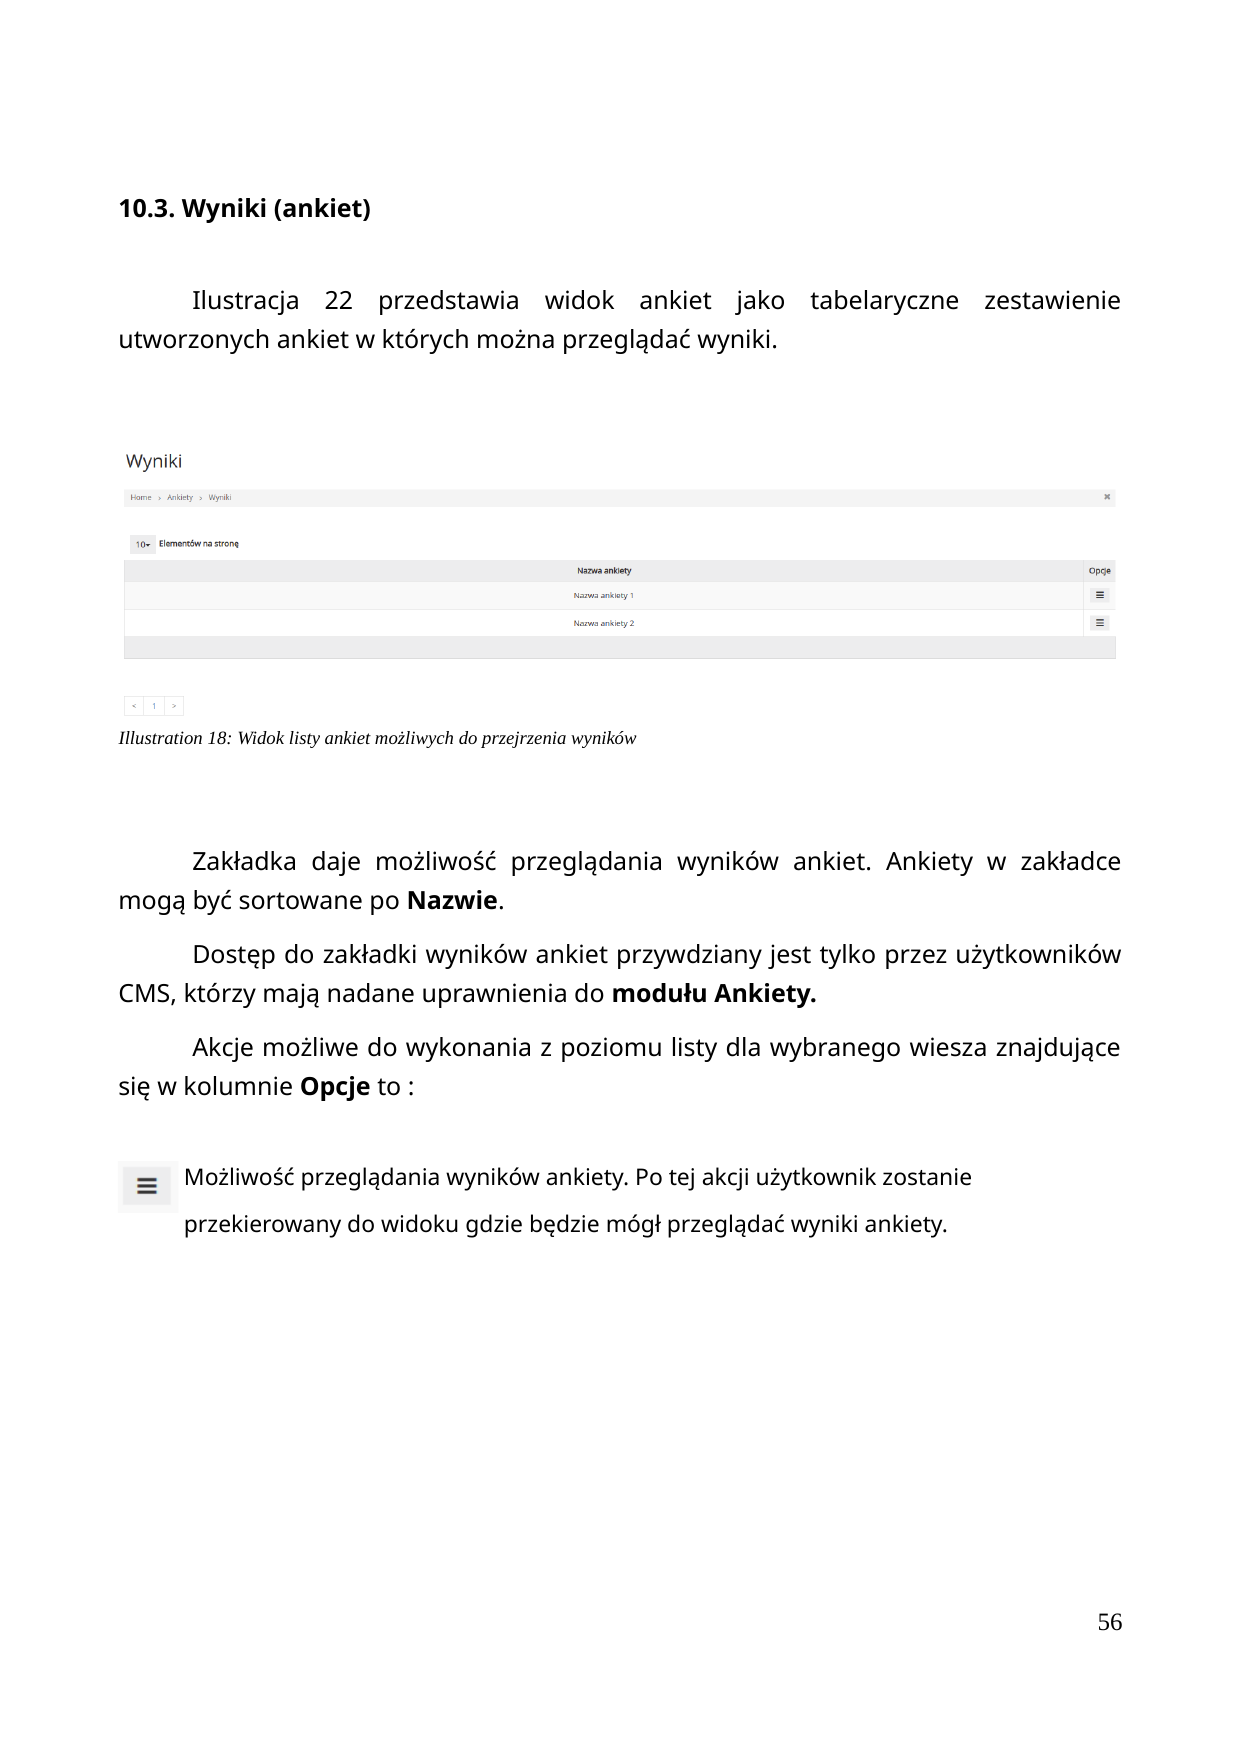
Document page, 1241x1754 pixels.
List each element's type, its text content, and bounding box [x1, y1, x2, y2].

text Akcje możliwe do wykonania z poziomu listy dla wybranego wiesza znajdujące się w kolumnie Opcje to : [118, 1029, 1122, 1102]
text Zakładka daje możliwość przeglądania wyników ankiet. Ankiety w zakładce mogą być sortowane po Nazwie. [118, 843, 1122, 917]
picture [118, 435, 1122, 722]
picture [117, 1161, 179, 1213]
text Ilustracja 22 przedstawia widok ankiet jako tabelaryczne zestawienie utworzonych ankiet w których można przeglądać wyniki. [118, 283, 1122, 356]
text Możliwość przeglądania wyników ankiety. Po tej akcji użytkownik zostanie przekierowany do widoku gdzie będzie mógł przeglądać wyniki ankiety. [184, 1161, 1122, 1239]
subtitle 10.3. Wyniki (ankiet) [118, 191, 1122, 225]
text Dostęp do zakładki wyników ankiet przywdziany jest tylko przez użytkowników CMS, którzy mają nadane uprawnienia do modułu Ankiety. [118, 936, 1122, 1009]
text Illustration 18: Widok listy ankiet możliwych do przejrzenia wyników [118, 722, 1122, 750]
